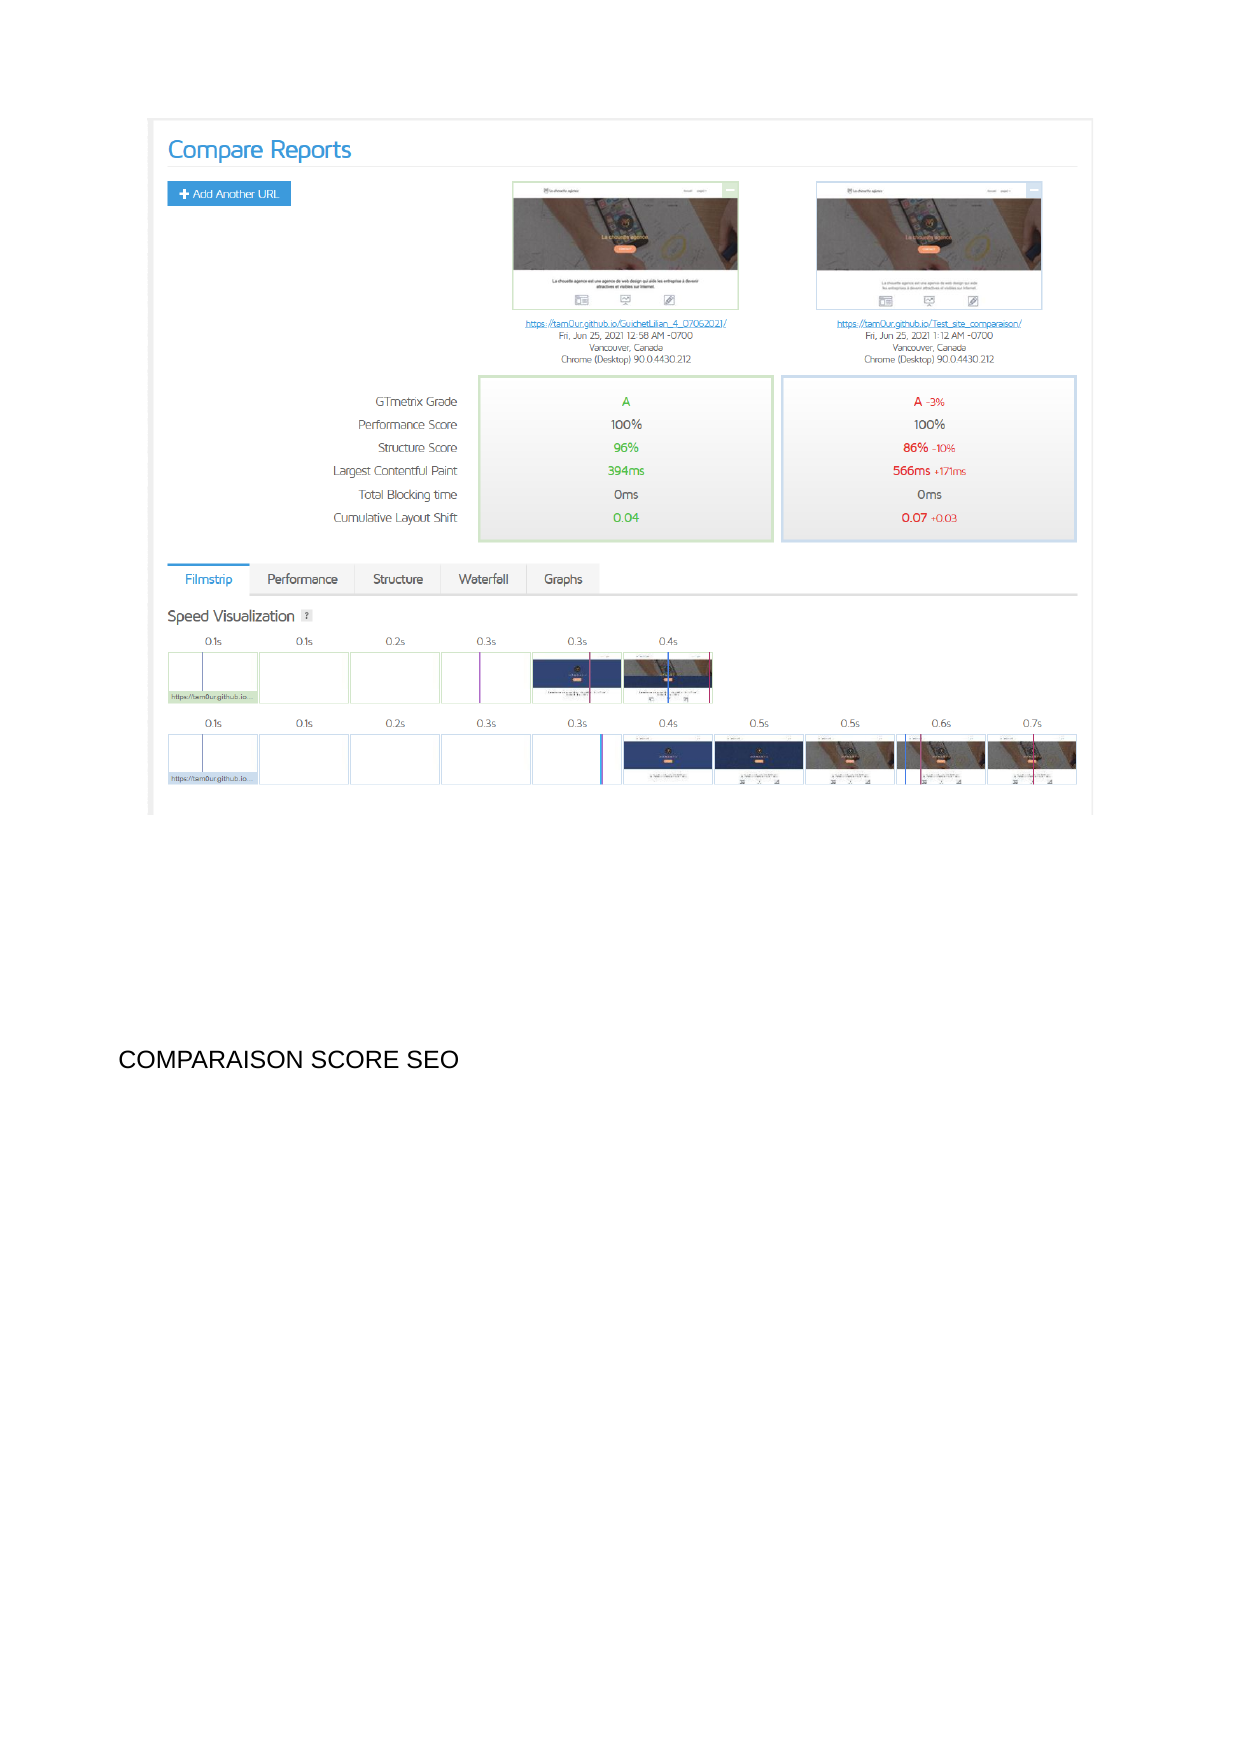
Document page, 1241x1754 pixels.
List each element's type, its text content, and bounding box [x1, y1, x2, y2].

picture [147, 118, 1094, 815]
text COMPARAISON SCORE SEO [118, 1044, 1122, 1073]
